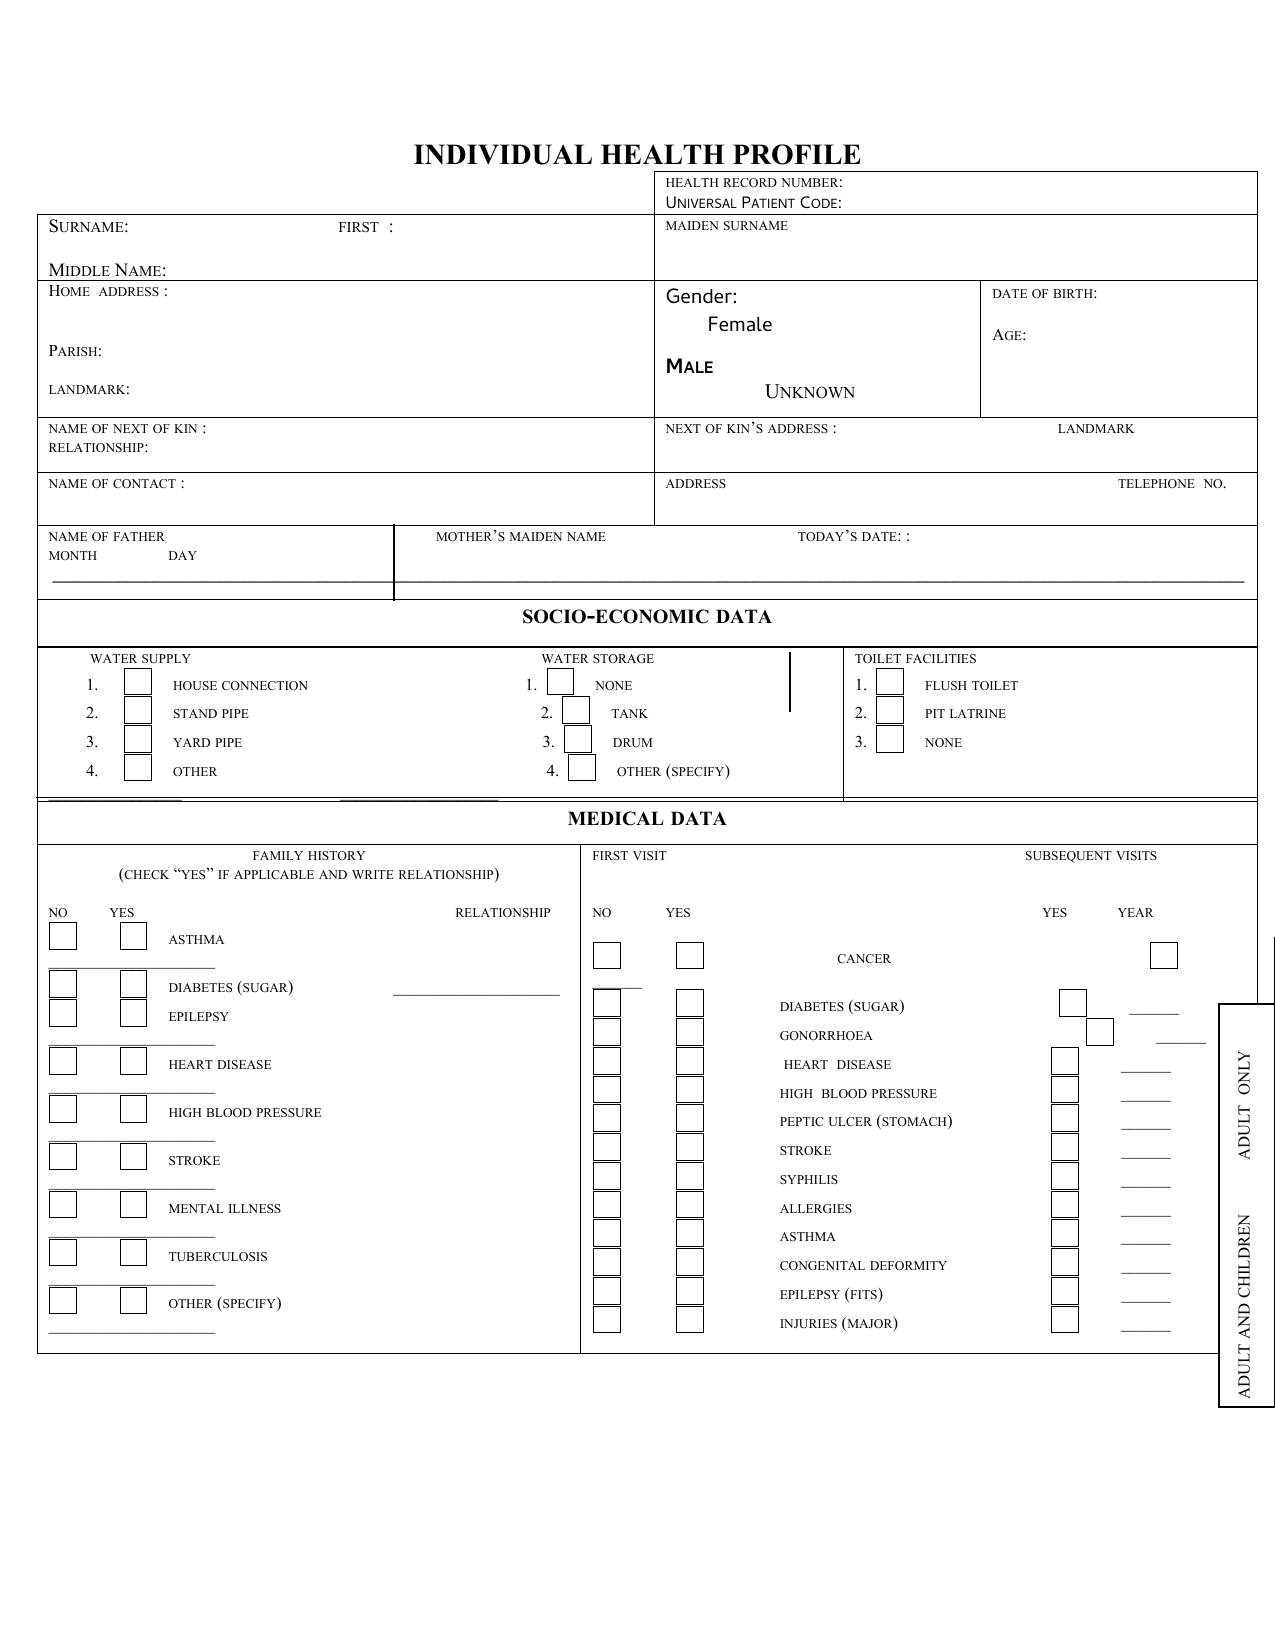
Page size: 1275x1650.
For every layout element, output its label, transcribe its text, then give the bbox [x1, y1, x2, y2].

table_cell date of birth: <patient.dob> Age: <patient.age> [981, 281, 1257, 417]
table_cell medical data [38, 802, 1257, 844]
table_cell next of kin’s address : landmark [655, 418, 1257, 472]
table_cell maiden surname [655, 215, 1257, 280]
table_cell socio-economic data [38, 600, 1257, 646]
table_header health record number: Universal Patient Code: <patient.name.ref> [655, 172, 1257, 214]
table_cell Surname: <patient.lastname> first : <patient.name.firstname> Middle Name: <patient.name.middlename> [38, 215, 654, 280]
subtitle INDIVIDUAL HEALTH PROFILE [75, 137, 1200, 171]
table_cell Gender: <if test="patient.sex == 'f'"> Female</if> <if test="patient.sex == 'm'"> Male</if> <if test="patient.sex == 'unk'"> Unknown</if> [655, 281, 980, 417]
table_cell Home address : Parish: landmark: <patient.sex> [38, 281, 654, 417]
table_header [37, 171, 654, 214]
table_cell name of father mother’s maiden name today’s date: : <formatLang(datetime.date.today(), user.language)> month day _______________________________________________________________________________________________________________________________________________ [395, 526, 1257, 599]
table_cell family history (check “yes” if applicable and write relationship) no yes relationship asthma ____________________ diabetes (sugar) ____________________ epilepsy ____________________ heart disease ____________________ high blood pressure ____________________ stroke ____________________ mental illness ____________________ tuberculosis ____________________ other (specify) ____________________ [38, 845, 580, 1353]
table_cell toilet facilities 1. flush toilet 2. pit latrine 3. none [844, 648, 1257, 797]
table_cell name of father mother’s maiden name today’s date: : <formatLang(datetime.date.today(), user.language)> month day _______________________________________________________________________________________________________________________________________________ [38, 526, 393, 599]
text <for each="patient in objects"> [75, 104, 1200, 137]
table_cell name of next of kin : <patient.family.name> relationship: [38, 418, 654, 472]
table_cell name of contact : <patient.family.name> [38, 473, 654, 525]
table_cell first visit subsequent visits no yes yes year cancer ______ diabetes (sugar) ______ gonorrhoea ______ heart disease ______ high blood pressure ______ peptic ulcer (stomach) ______ stroke ______ syphilis ______ allergies ______ asthma ______ congenital deformity ______ epilepsy (fits) ______ injuries (major) ______ jaundice ______ kidney disease ______ measles ______ mental illness ______ mumps ______ operations (surgical) ______ Rubella (german measle) ______ tuberculosis ______ whoping cough ______ rheumatic fever ______ rheumatic heart disease ______ OTHER (SPECIFY) _______________________________ [581, 845, 1257, 1353]
table_cell address telephone no. [655, 473, 1257, 525]
table_cell water supply water storage house connection 1. none stand pipe 2. tank yard pipe 3. drum other 4. other (specify) ________________ ___________________ [38, 648, 843, 797]
